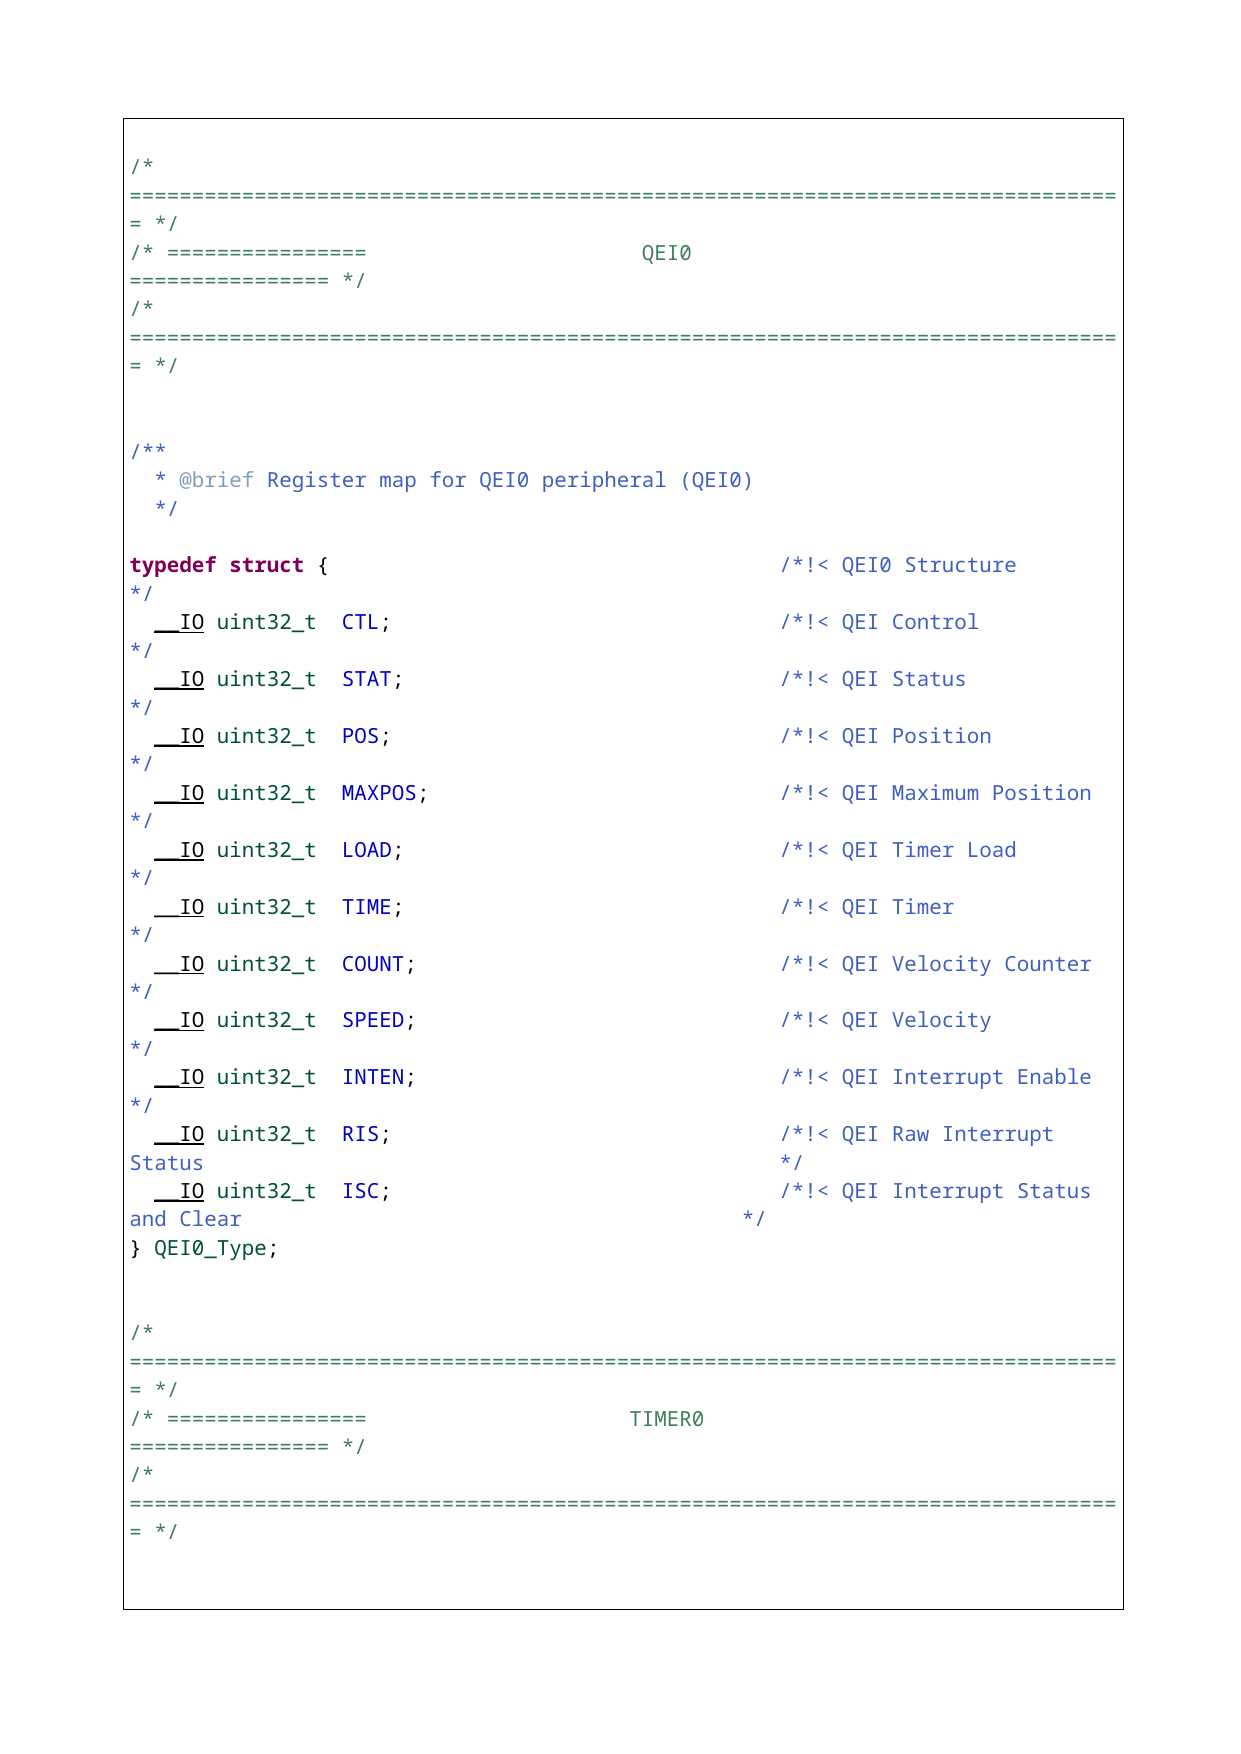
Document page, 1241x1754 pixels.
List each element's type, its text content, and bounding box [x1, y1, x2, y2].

table_cell /* ================================================================================ */ /* ================ QEI0 ================ */ /* ================================================================================ */ /** * @brief Register map for QEI0 peripheral (QEI0) */ typedef struct { /*!< QEI0 Structure */ __IO uint32_t CTL; /*!< QEI Control */ __IO uint32_t STAT; /*!< QEI Status */ __IO uint32_t POS; /*!< QEI Position */ __IO uint32_t MAXPOS; /*!< QEI Maximum Position */ __IO uint32_t LOAD; /*!< QEI Timer Load */ __IO uint32_t TIME; /*!< QEI Timer */ __IO uint32_t COUNT; /*!< QEI Velocity Counter */ __IO uint32_t SPEED; /*!< QEI Velocity */ __IO uint32_t INTEN; /*!< QEI Interrupt Enable */ __IO uint32_t RIS; /*!< QEI Raw Interrupt Status */ __IO uint32_t ISC; /*!< QEI Interrupt Status and Clear */ } QEI0_Type; /* ================================================================================ */ /* ================ TIMER0 ================ */ /* ================================================================================ */ [124, 119, 1123, 1608]
